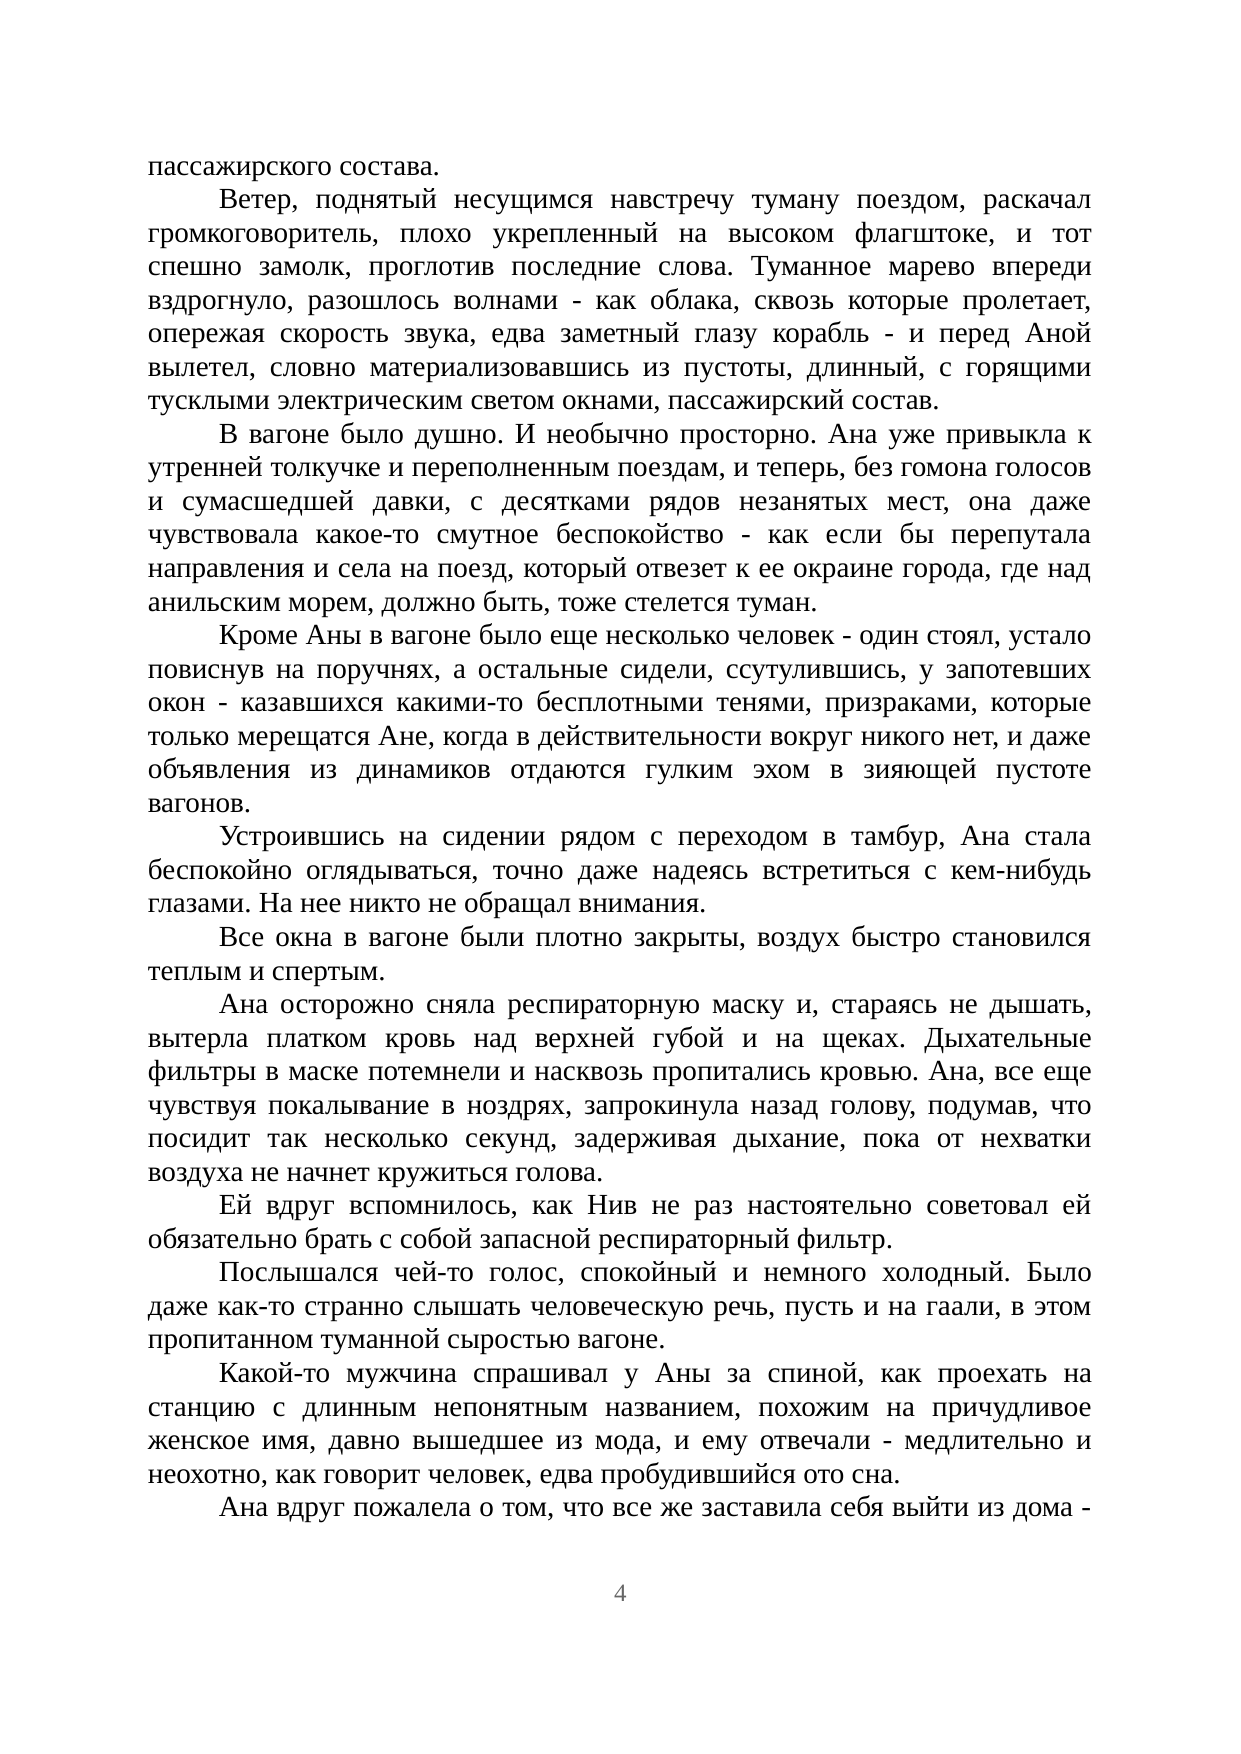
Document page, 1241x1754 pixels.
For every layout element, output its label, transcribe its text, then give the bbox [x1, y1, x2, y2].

text Какой-то мужчина спрашивал у Аны за спиной, как проехать на станцию с длинным непонятным названием, похожим на причудливое женское имя, давно вышедшее из мода, и ему отвечали - медлительно и неохотно, как говорит человек, едва пробудившийся ото сна. [148, 1355, 1093, 1489]
text Кроме Аны в вагоне было еще несколько человек - один стоял, устало повиснув на поручнях, а остальные сидели, ссутулившись, у запотевших окон - казавшихся какими-то бесплотными тенями, призраками, которые только мерещатся Ане, когда в действительности вокруг никого нет, и даже объявления из динамиков отдаются гулким эхом в зияющей пустоте вагонов. [148, 617, 1093, 818]
text В вагоне было душно. И необычно просторно. Ана уже привыкла к утренней толкучке и переполненным поездам, и теперь, без гомона голосов и сумасшедшей давки, с десятками рядов незанятых мест, она даже чувствовала какое-то смутное беспокойство - как если бы перепутала направления и села на поезд, который отвезет к ее окраине города, где над анильским морем, должно быть, тоже стелется туман. [148, 416, 1093, 617]
text пассажирского состава. [148, 148, 1093, 181]
text Ана вдруг пожалела о том, что все же заставила себя выйти из дома [148, 1489, 1093, 1523]
text Послышался чей-то голос, спокойный и немного холодный. Было даже как-то странно слышать человеческую речь, пусть и на гаали, в этом пропитанном туманной сыростью вагоне. [148, 1254, 1093, 1355]
text Все окна в вагоне были плотно закрыты, воздух быстро становился теплым и спертым. [148, 919, 1093, 986]
text Ана осторожно сняла респираторную маску и, стараясь не дышать, вытерла платком кровь над верхней губой и на щеках. Дыхательные фильтры в маске потемнели и насквозь пропитались кровью. Ана, все еще чувствуя покалывание в ноздрях, запрокинула назад голову, подумав, что посидит так несколько секунд, задерживая дыхание, пока от нехватки воздуха не начнет кружиться голова. [148, 986, 1093, 1187]
text Устроившись на сидении рядом с переходом в тамбур, Ана стала беспокойно оглядываться, точно даже надеясь встретиться с кем-нибудь глазами. На нее никто не обращал внимания. [148, 818, 1093, 919]
text Ей вдруг вспомнилось, как Нив не раз настоятельно советовал ей обязательно брать с собой запасной респираторный фильтр. [148, 1187, 1093, 1254]
text Ветер, поднятый несущимся навстречу туману поездом, раскачал громкоговоритель, плохо укрепленный на высоком флагштоке, и тот спешно замолк, проглотив последние слова. Туманное марево впереди вздрогнуло, разошлось волнами - как облака, сквозь которые пролетает, опережая скорость звука, едва заметный глазу корабль - и перед Аной вылетел, словно материализовавшись из пустоты, длинный, с горящими тусклыми электрическим светом окнами, пассажирский состав. [148, 181, 1093, 416]
